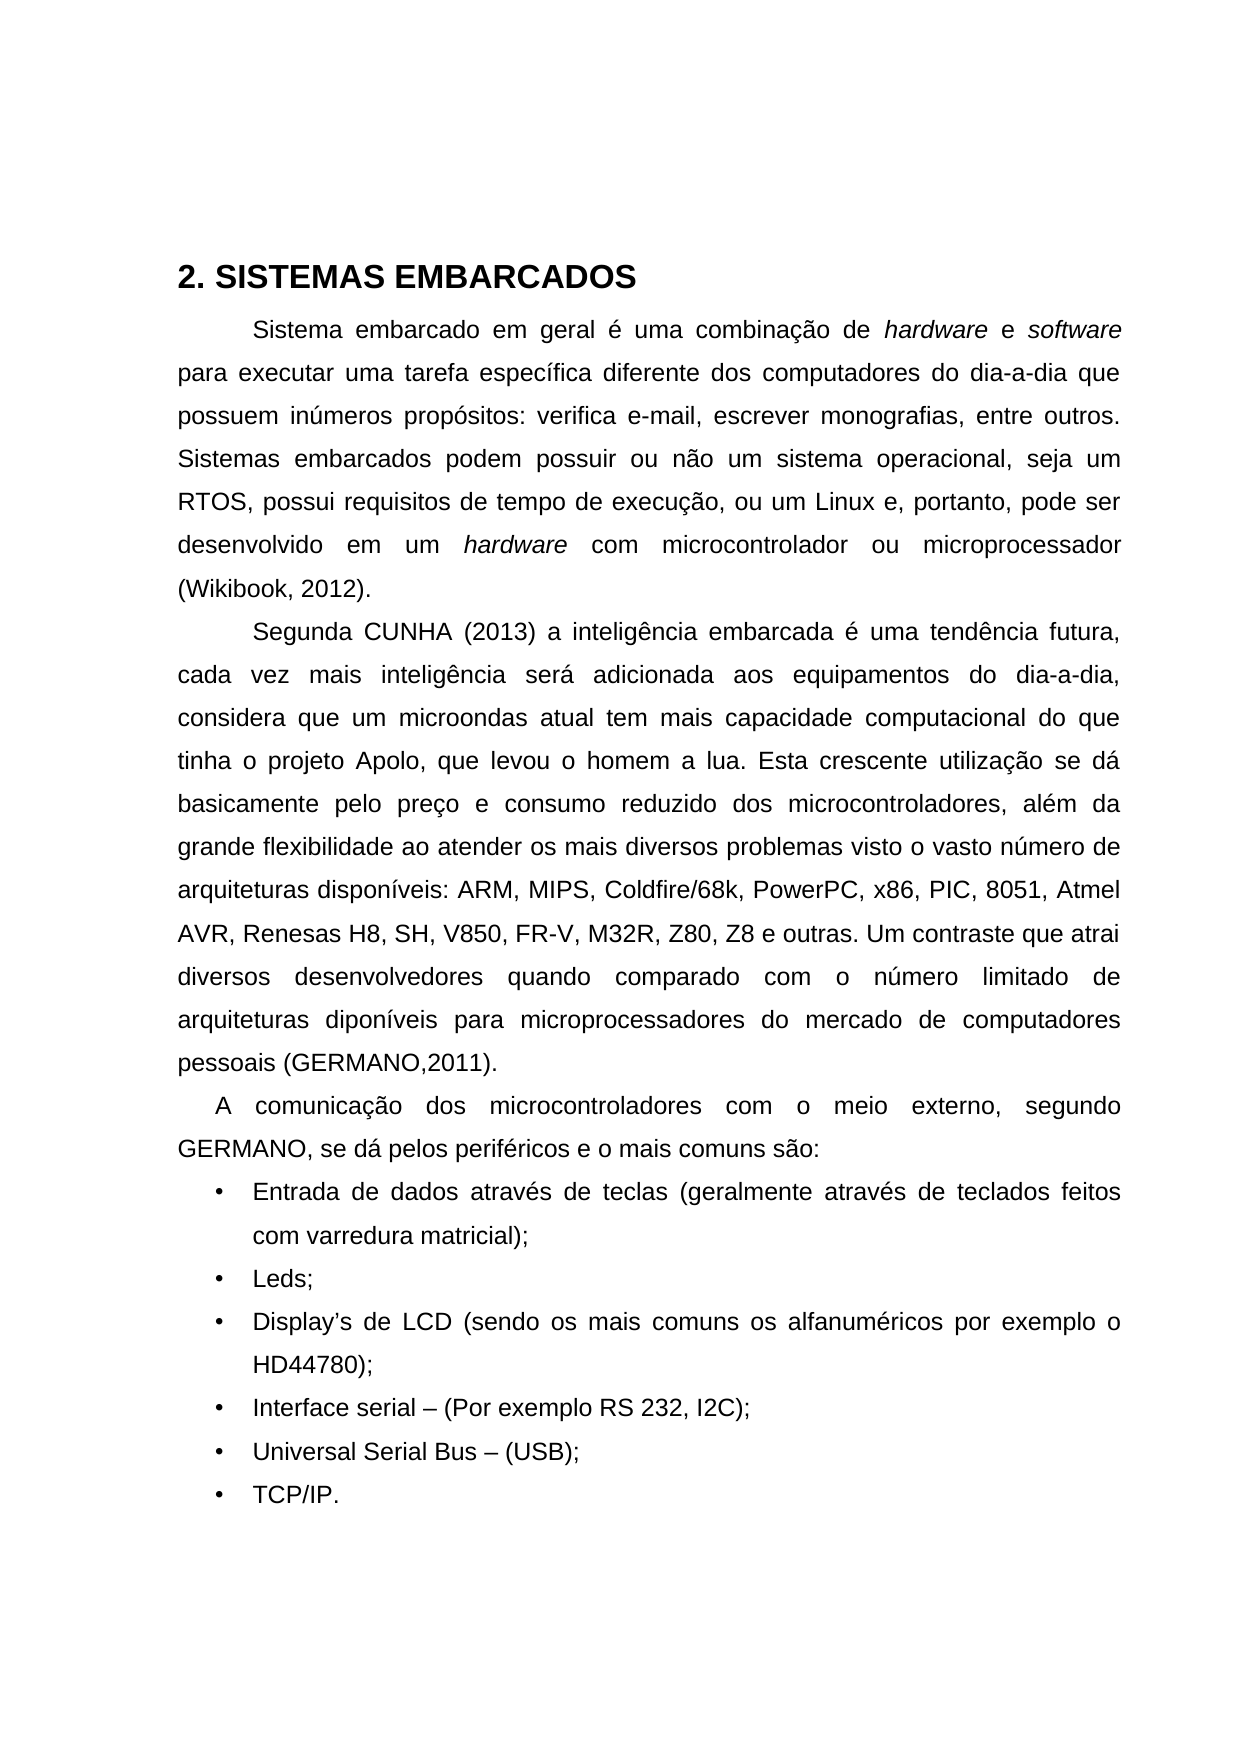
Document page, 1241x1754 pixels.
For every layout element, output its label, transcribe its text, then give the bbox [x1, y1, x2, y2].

list Leds; [215, 1264, 1122, 1293]
subtitle SISTEMAS EMBARCADOS [177, 177, 1122, 296]
text A comunicação dos microcontroladores com o meio externo, segundo GERMANO, se dá pelos periféricos e o mais comuns são: [177, 1091, 1122, 1163]
text Sistema embarcado em geral é uma combinação de hardware e software para executar uma tarefa específica diferente dos computadores do dia-a-dia que possuem inúmeros propósitos: verifica e-mail, escrever monografias, entre outros. Sistemas embarcados podem possuir ou não um sistema operacional, seja um RTOS, possui requisitos de tempo de execução, ou um Linux e, portanto, pode ser desenvolvido em um hardware com microcontrolador ou microprocessador (Wikibook, 2012). [177, 315, 1122, 602]
text Segunda CUNHA (2013) a inteligência embarcada é uma tendência futura, cada vez mais inteligência será adicionada aos equipamentos do dia-a-dia, considera que um microondas atual tem mais capacidade computacional do que tinha o projeto Apolo, que levou o homem a lua. Esta crescente utilização se dá basicamente pelo preço e consumo reduzido dos microcontroladores, além da grande flexibilidade ao atender os mais diversos problemas visto o vasto número de arquiteturas disponíveis: ARM, MIPS, Coldfire/68k, PowerPC, x86, PIC, 8051, Atmel AVR, Renesas H8, SH, V850, FR-V, M32R, Z80, Z8 e outras. Um contraste que atrai diversos desenvolvedores quando comparado com o número limitado de arquiteturas diponíveis para microprocessadores do mercado de computadores pessoais (GERMANO,2011). [177, 617, 1122, 1077]
list Display’s de LCD (sendo os mais comuns os alfanuméricos por exemplo o HD44780); [215, 1307, 1122, 1379]
list Entrada de dados através de teclas (geralmente através de teclados feitos com varredura matricial); [215, 1177, 1122, 1249]
list TCP/IP. [215, 1480, 1122, 1509]
list Interface serial – (Por exemplo RS 232, I2C); [215, 1393, 1122, 1422]
list Universal Serial Bus – (USB); [215, 1437, 1122, 1465]
